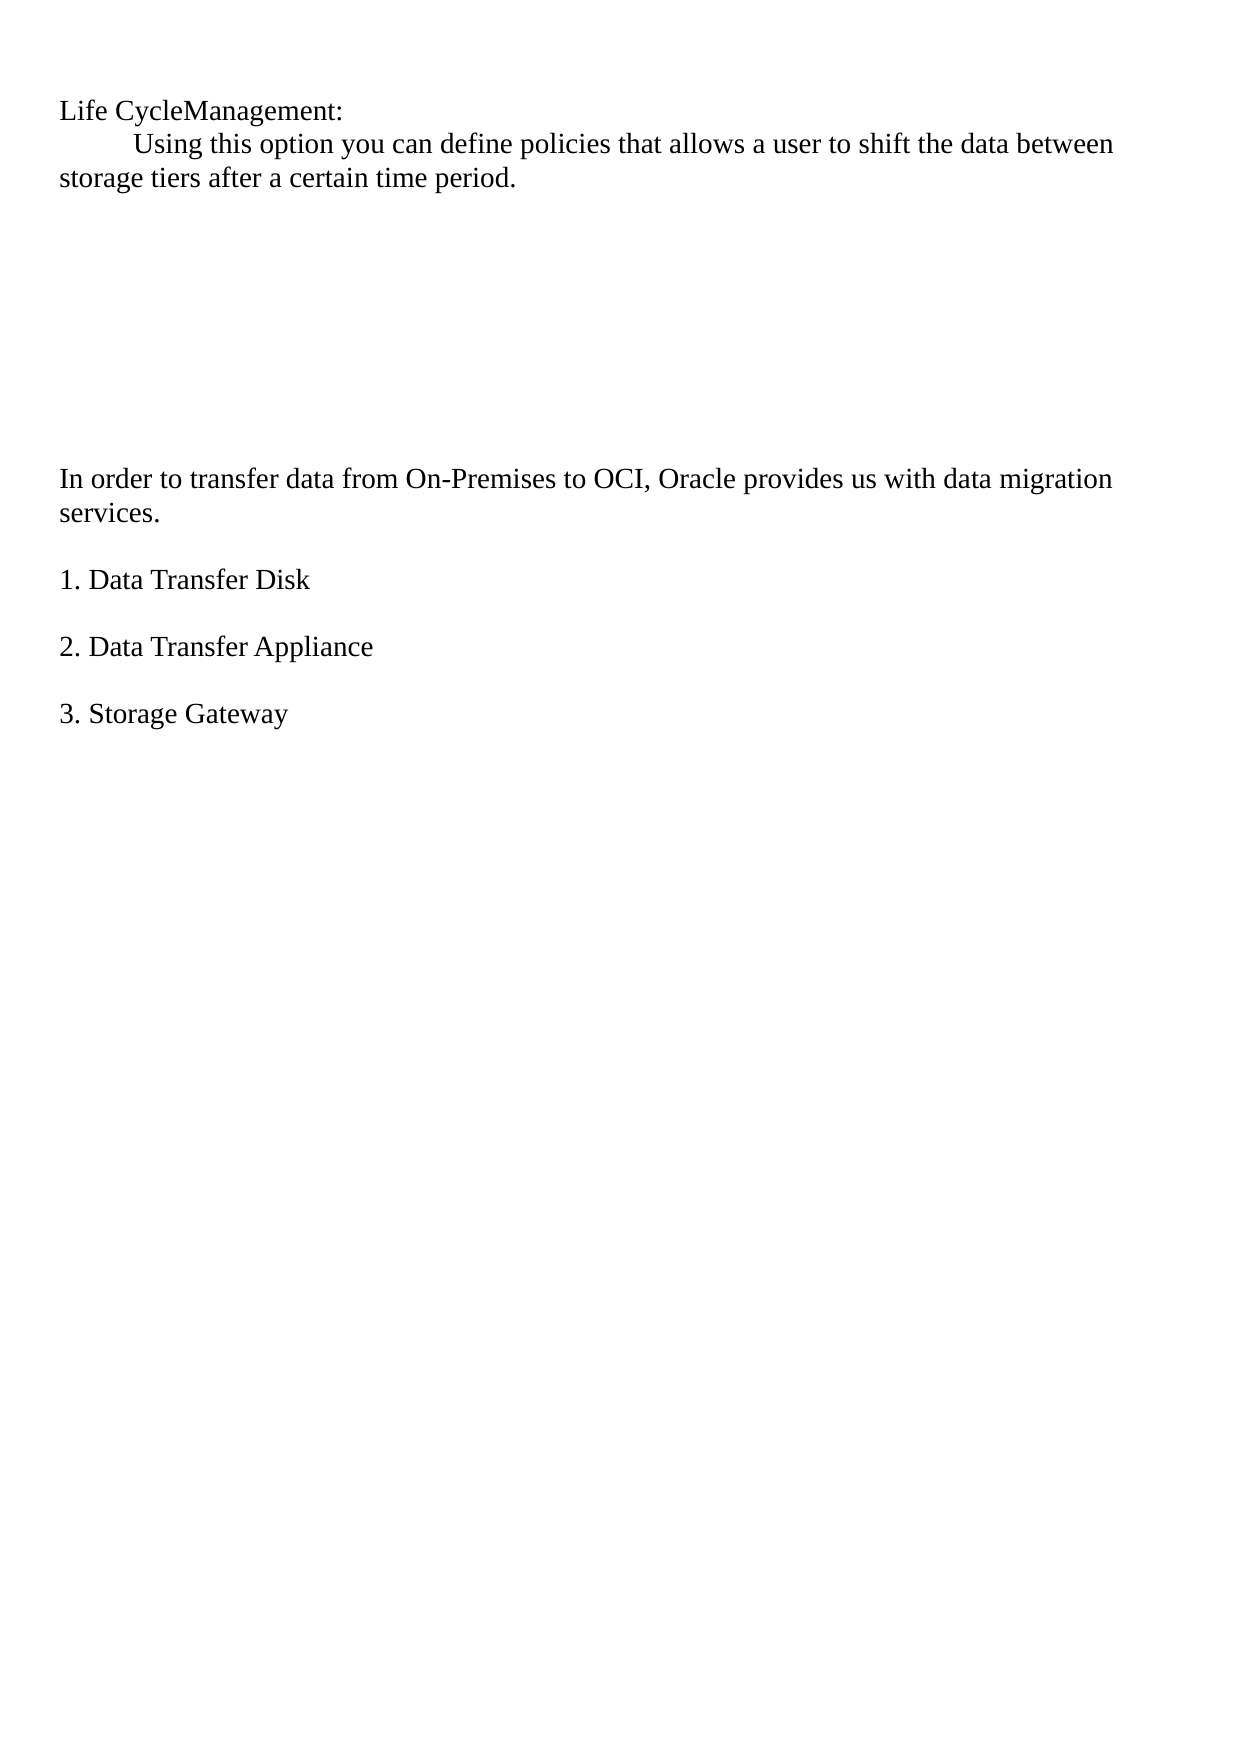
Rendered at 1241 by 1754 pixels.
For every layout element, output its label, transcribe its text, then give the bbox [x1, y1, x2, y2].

text In order to transfer data from On-Premises to OCI, Oracle provides us with data migration services. [59, 462, 1181, 529]
text 1. Data Transfer Disk [59, 562, 1181, 596]
text 2. Data Transfer Appliance [59, 629, 1181, 663]
text Using this option you can define policies that allows a user to shift the data between storage tiers after a certain time period. [59, 126, 1181, 193]
text 3. Storage Gateway [59, 696, 1181, 730]
text Life CycleManagement: [59, 93, 1181, 126]
